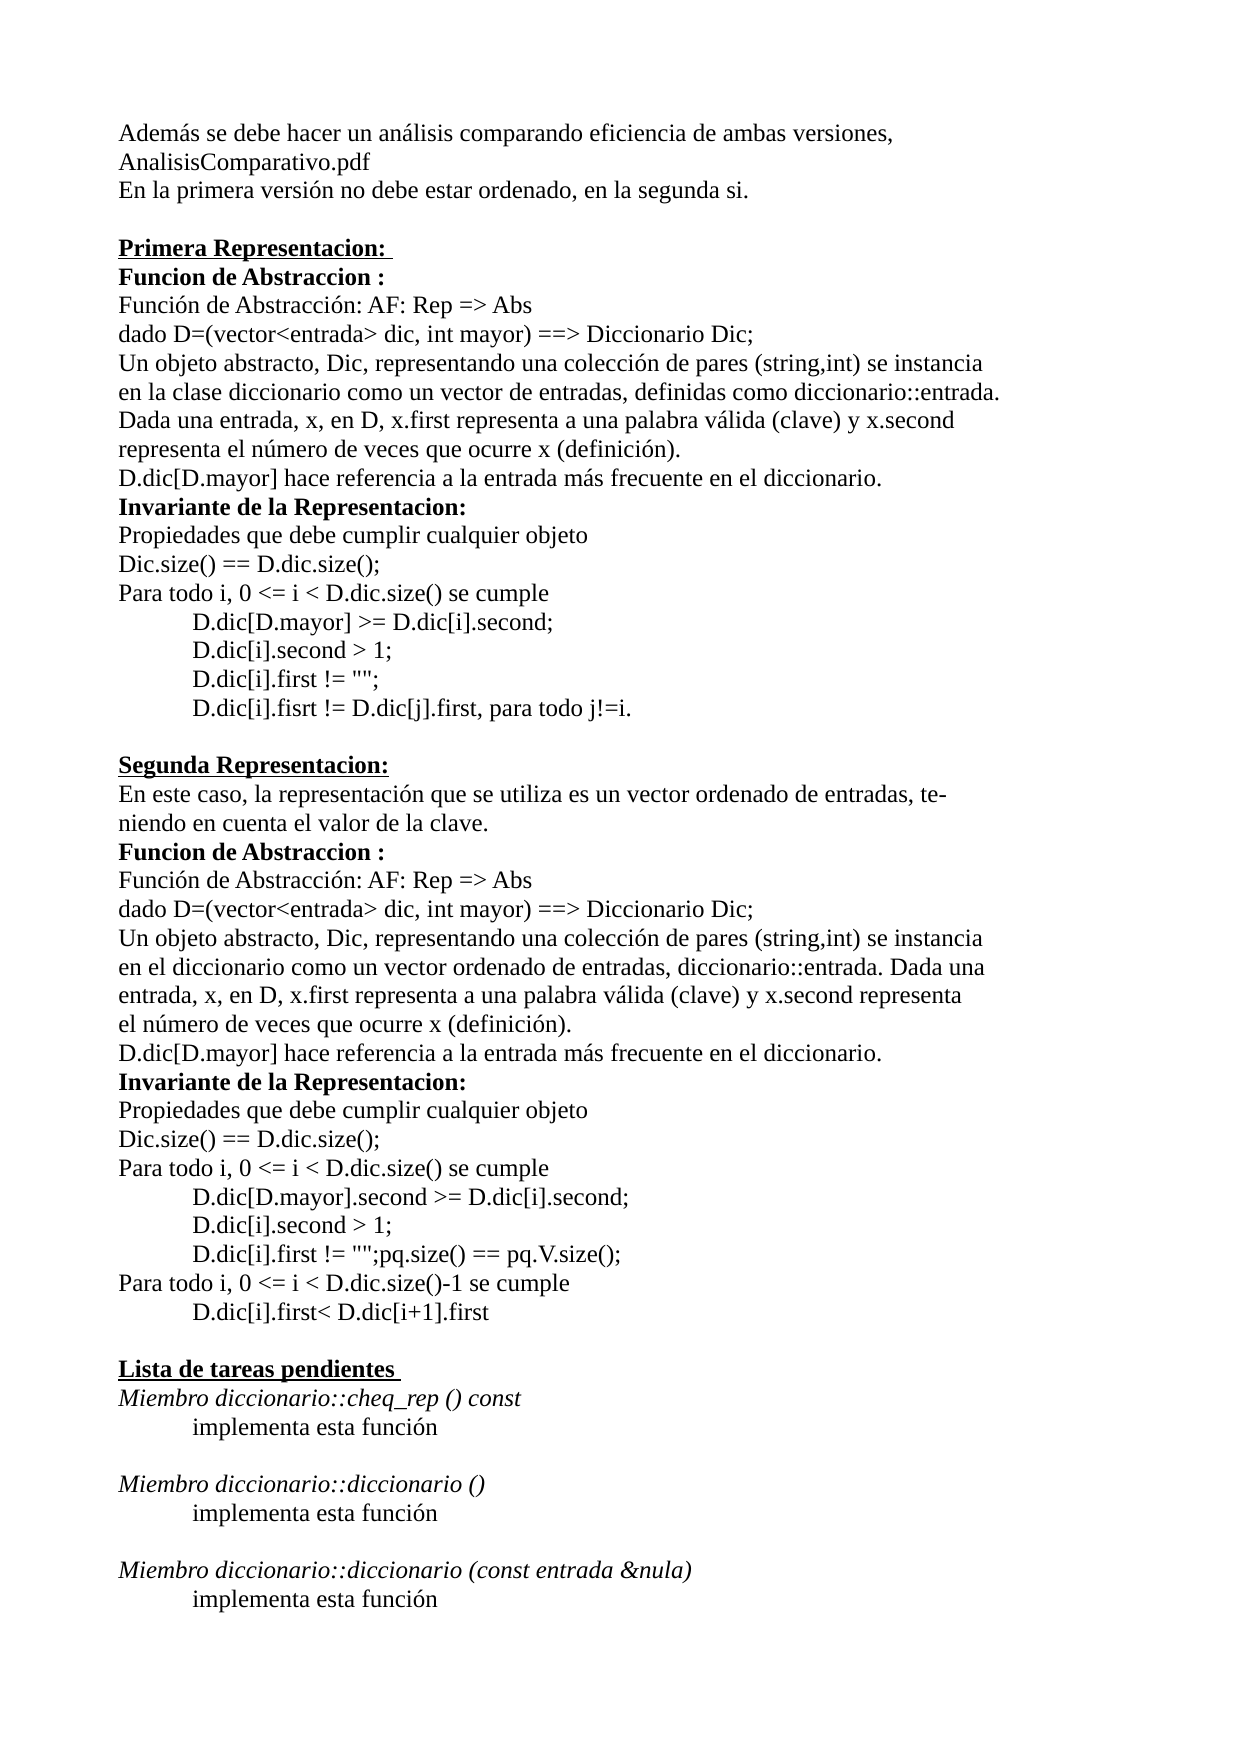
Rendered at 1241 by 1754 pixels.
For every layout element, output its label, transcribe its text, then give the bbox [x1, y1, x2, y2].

text D.dic[i].fisrt != D.dic[j].first, para todo j!=i. [118, 693, 1122, 722]
text D.dic[i].second > 1; [118, 636, 1122, 664]
text Para todo i, 0 <= i < D.dic.size() se cumple [118, 578, 1122, 607]
text representa el número de veces que ocurre x (definición). [118, 434, 1122, 463]
text D.dic[i].first< D.dic[i+1].first [118, 1297, 1122, 1326]
text D.dic[i].first != ""; [118, 664, 1122, 693]
text Invariante de la Representacion: [118, 492, 1122, 521]
text Para todo i, 0 <= i < D.dic.size() se cumple [118, 1153, 1122, 1182]
text dado D=(vector<entrada> dic, int mayor) ==> Diccionario Dic; [118, 894, 1122, 923]
text En la primera versión no debe estar ordenado, en la segunda si. [118, 176, 1122, 204]
text D.dic[i].second > 1; [118, 1211, 1122, 1239]
text Un objeto abstracto, Dic, representando una colección de pares (string,int) se instancia [118, 348, 1122, 377]
text Miembro diccionario::diccionario (const entrada &nula) [118, 1556, 1122, 1584]
text el número de veces que ocurre x (definición). [118, 1009, 1122, 1038]
text implementa esta función [118, 1584, 1122, 1613]
text D.dic[D.mayor] hace referencia a la entrada más frecuente en el diccionario. [118, 1038, 1122, 1067]
text Dada una entrada, x, en D, x.first representa a una palabra válida (clave) y x.second [118, 406, 1122, 434]
text Además se debe hacer un análisis comparando eficiencia de ambas versiones, AnalisisComparativo.pdf [118, 118, 1122, 176]
text Segunda Representacion: [118, 751, 1122, 779]
text implementa esta función [118, 1412, 1122, 1441]
text en el diccionario como un vector ordenado de entradas, diccionario::entrada. Dada una [118, 952, 1122, 981]
text Primera Representacion: [118, 233, 1122, 262]
text Función de Abstracción: AF: Rep => Abs [118, 291, 1122, 319]
text Función de Abstracción: AF: Rep => Abs [118, 866, 1122, 894]
text Un objeto abstracto, Dic, representando una colección de pares (string,int) se instancia [118, 923, 1122, 952]
text entrada, x, en D, x.first representa a una palabra válida (clave) y x.second representa [118, 981, 1122, 1009]
text implementa esta función [118, 1498, 1122, 1527]
text Propiedades que debe cumplir cualquier objeto [118, 521, 1122, 549]
text D.dic[D.mayor] hace referencia a la entrada más frecuente en el diccionario. [118, 463, 1122, 492]
text Propiedades que debe cumplir cualquier objeto [118, 1096, 1122, 1124]
text D.dic[D.mayor].second >= D.dic[i].second; [118, 1182, 1122, 1211]
text Miembro diccionario::diccionario () [118, 1469, 1122, 1498]
text Dic.size() == D.dic.size(); [118, 549, 1122, 578]
text niendo en cuenta el valor de la clave. [118, 808, 1122, 837]
text D.dic[i].first != "";pq.size() == pq.V.size(); [118, 1239, 1122, 1268]
text Lista de tareas pendientes [118, 1354, 1122, 1383]
text Para todo i, 0 <= i < D.dic.size()-1 se cumple [118, 1268, 1122, 1297]
text Invariante de la Representacion: [118, 1067, 1122, 1096]
text En este caso, la representación que se utiliza es un vector ordenado de entradas, te- [118, 779, 1122, 808]
text Funcion de Abstraccion : [118, 837, 1122, 866]
text Funcion de Abstraccion : [118, 262, 1122, 291]
text en la clase diccionario como un vector de entradas, definidas como diccionario::entrada. [118, 377, 1122, 406]
text Miembro diccionario::cheq_rep () const [118, 1383, 1122, 1412]
text D.dic[D.mayor] >= D.dic[i].second; [118, 607, 1122, 636]
text dado D=(vector<entrada> dic, int mayor) ==> Diccionario Dic; [118, 319, 1122, 348]
text Dic.size() == D.dic.size(); [118, 1124, 1122, 1153]
